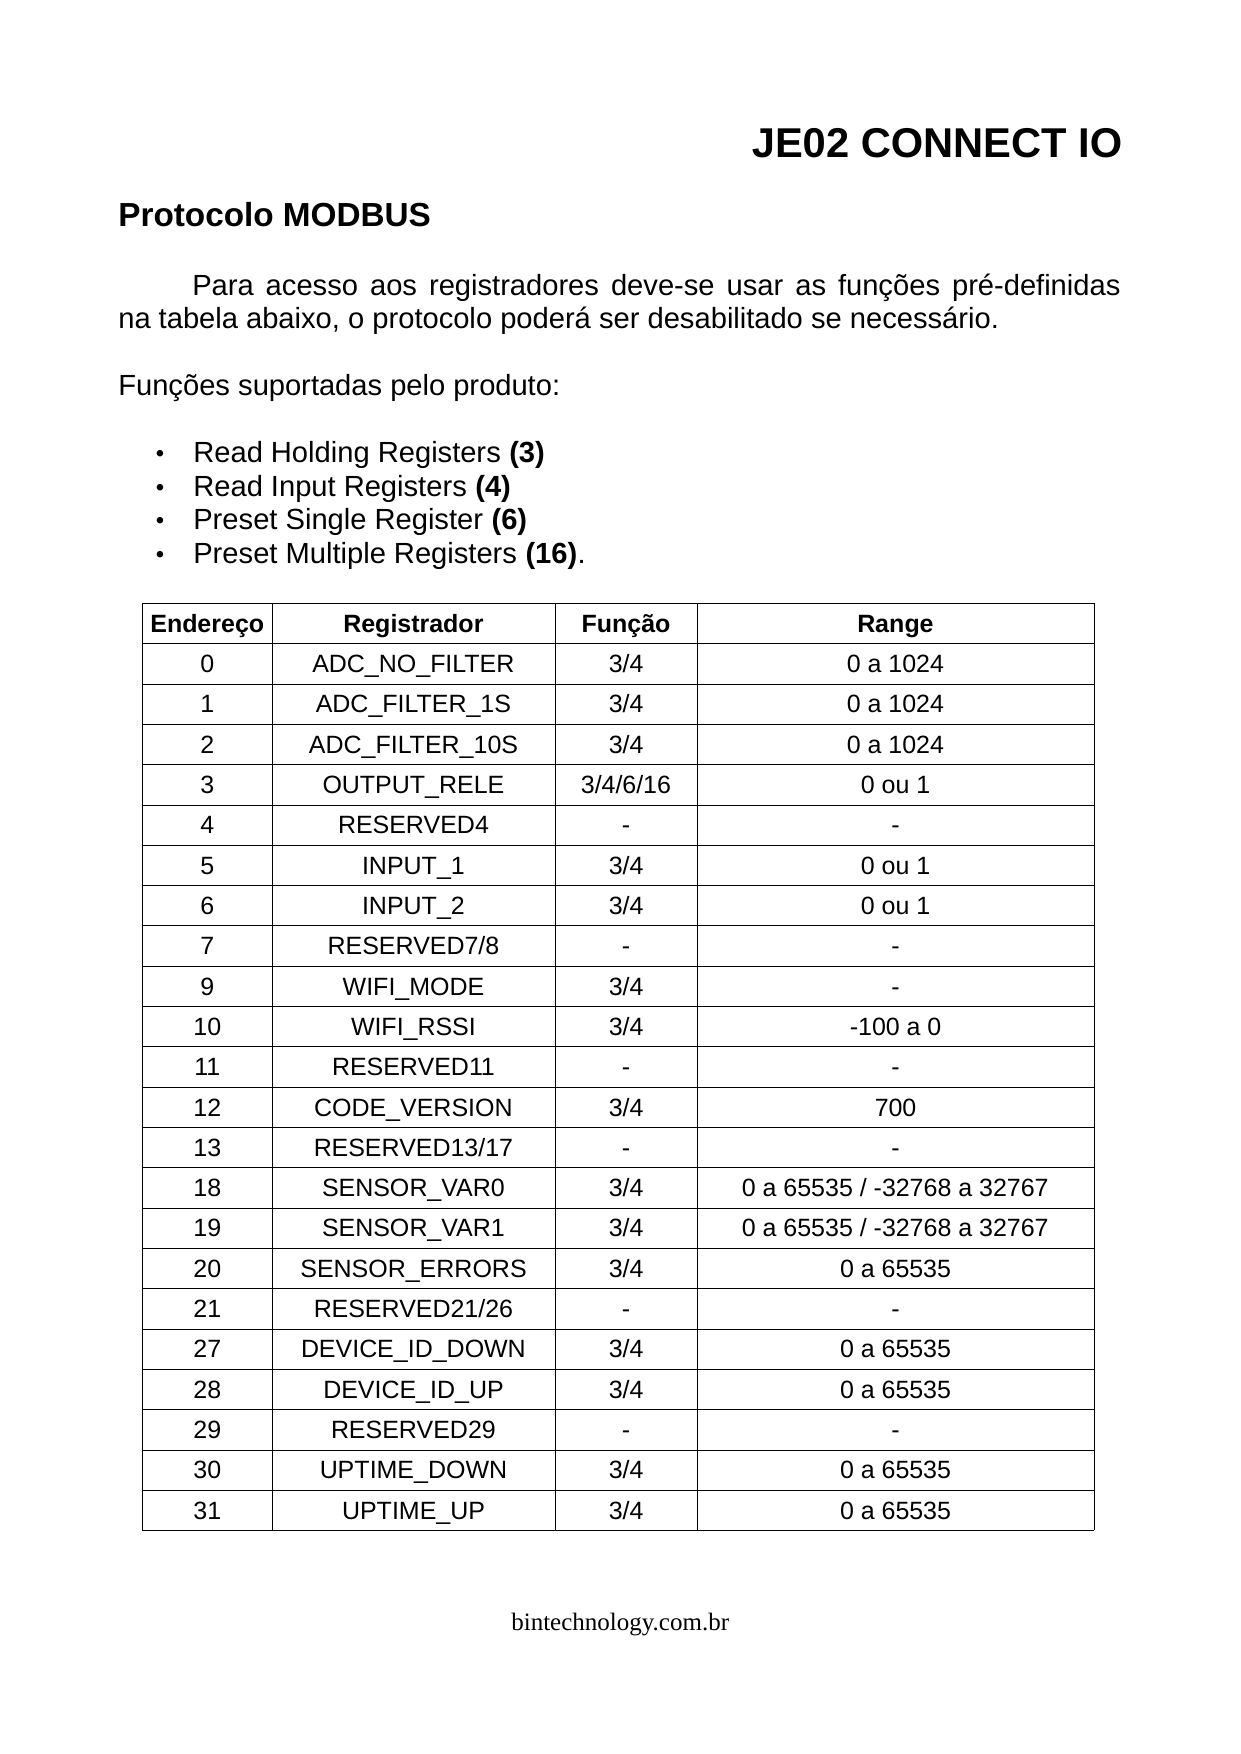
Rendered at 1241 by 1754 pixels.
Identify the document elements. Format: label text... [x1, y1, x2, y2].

table_cell 3/4 [556, 1330, 697, 1369]
list Preset Single Register (6) [156, 502, 1122, 536]
table_cell 3/4 [556, 1007, 697, 1046]
table_cell 3/4/6/16 [556, 765, 697, 804]
table_header Registrador [273, 604, 555, 643]
table_cell 7 [143, 926, 272, 966]
table_cell RESERVED21/26 [273, 1289, 555, 1328]
table_cell - [698, 1128, 1094, 1167]
table_cell DEVICE_ID_DOWN [273, 1330, 555, 1369]
table_cell - [698, 806, 1094, 845]
table_cell - [556, 926, 697, 966]
list Read Holding Registers (3) [156, 435, 1122, 469]
table_cell 0 a 65535 / -32768 a 32767 [698, 1209, 1094, 1248]
table_cell UPTIME_UP [273, 1491, 555, 1530]
table_cell SENSOR_ERRORS [273, 1249, 555, 1288]
table_cell - [698, 926, 1094, 966]
table_cell 9 [143, 967, 272, 1006]
table_cell SENSOR_VAR0 [273, 1168, 555, 1208]
table_cell 3/4 [556, 685, 697, 724]
table_cell 6 [143, 886, 272, 925]
table_cell 4 [143, 806, 272, 845]
table_cell 5 [143, 846, 272, 885]
table_cell INPUT_1 [273, 846, 555, 885]
table_cell 0 a 65535 [698, 1330, 1094, 1369]
table_cell 0 a 65535 [698, 1491, 1094, 1530]
table_cell 3/4 [556, 846, 697, 885]
table_cell - [698, 1047, 1094, 1087]
table_cell 0 a 1024 [698, 725, 1094, 764]
table_cell 0 ou 1 [698, 886, 1094, 925]
table_cell 2 [143, 725, 272, 764]
table_cell 18 [143, 1168, 272, 1208]
list Preset Multiple Registers (16). [156, 536, 1122, 569]
table_cell WIFI_RSSI [273, 1007, 555, 1046]
table_cell - [698, 1289, 1094, 1328]
text Para acesso aos registradores deve-se usar as funções pré-definidas na tabela abaixo, o protocolo poderá ser desabilitado se necessário. [118, 267, 1122, 334]
table_cell 12 [143, 1088, 272, 1127]
table_cell ADC_FILTER_1S [273, 685, 555, 724]
table_cell 0 a 65535 / -32768 a 32767 [698, 1168, 1094, 1208]
table_cell 28 [143, 1370, 272, 1409]
table_cell 0 ou 1 [698, 765, 1094, 804]
table_cell - [556, 1128, 697, 1167]
table_cell 20 [143, 1249, 272, 1288]
table_cell 11 [143, 1047, 272, 1087]
table_cell WIFI_MODE [273, 967, 555, 1006]
table_cell 13 [143, 1128, 272, 1167]
table_cell DEVICE_ID_UP [273, 1370, 555, 1409]
table_cell 3/4 [556, 886, 697, 925]
table_cell 30 [143, 1451, 272, 1490]
table_cell - [698, 967, 1094, 1006]
table_cell CODE_VERSION [273, 1088, 555, 1127]
table_cell 3/4 [556, 1168, 697, 1208]
table_cell ADC_FILTER_10S [273, 725, 555, 764]
table_cell RESERVED11 [273, 1047, 555, 1087]
table_cell INPUT_2 [273, 886, 555, 925]
table_cell - [556, 806, 697, 845]
table_cell SENSOR_VAR1 [273, 1209, 555, 1248]
text Protocolo MODBUS [118, 196, 1122, 234]
table_cell 19 [143, 1209, 272, 1248]
table_cell RESERVED13/17 [273, 1128, 555, 1167]
table_cell 0 [143, 644, 272, 683]
table_cell 3/4 [556, 1209, 697, 1248]
table_header Range [698, 604, 1094, 643]
table_cell 0 a 1024 [698, 685, 1094, 724]
list Read Input Registers (4) [156, 469, 1122, 502]
table_cell - [556, 1410, 697, 1449]
table_cell 21 [143, 1289, 272, 1328]
table_cell 700 [698, 1088, 1094, 1127]
table_cell 0 a 1024 [698, 644, 1094, 683]
table_header Endereço [143, 604, 272, 643]
table_cell ADC_NO_FILTER [273, 644, 555, 683]
table_cell 27 [143, 1330, 272, 1369]
table_cell 31 [143, 1491, 272, 1530]
table_cell - [556, 1289, 697, 1328]
table_cell RESERVED4 [273, 806, 555, 845]
table_cell - [698, 1410, 1094, 1449]
table_cell 3/4 [556, 1088, 697, 1127]
table_cell 3 [143, 765, 272, 804]
table_cell 3/4 [556, 644, 697, 683]
table_cell 0 a 65535 [698, 1370, 1094, 1409]
table_cell UPTIME_DOWN [273, 1451, 555, 1490]
table_cell RESERVED7/8 [273, 926, 555, 966]
table_cell 10 [143, 1007, 272, 1046]
table_cell - [556, 1047, 697, 1087]
table_header Função [556, 604, 697, 643]
table_cell 29 [143, 1410, 272, 1449]
table_cell 1 [143, 685, 272, 724]
table_cell 3/4 [556, 967, 697, 1006]
table_cell RESERVED29 [273, 1410, 555, 1449]
table_cell 3/4 [556, 1451, 697, 1490]
table_cell 0 a 65535 [698, 1451, 1094, 1490]
table_cell -100 a 0 [698, 1007, 1094, 1046]
table_cell 3/4 [556, 725, 697, 764]
table_cell 3/4 [556, 1370, 697, 1409]
table_cell OUTPUT_RELE [273, 765, 555, 804]
table_cell 0 a 65535 [698, 1249, 1094, 1288]
text Funções suportadas pelo produto: [118, 368, 1122, 402]
table_cell 3/4 [556, 1491, 697, 1530]
table_cell 0 ou 1 [698, 846, 1094, 885]
table_cell 3/4 [556, 1249, 697, 1288]
